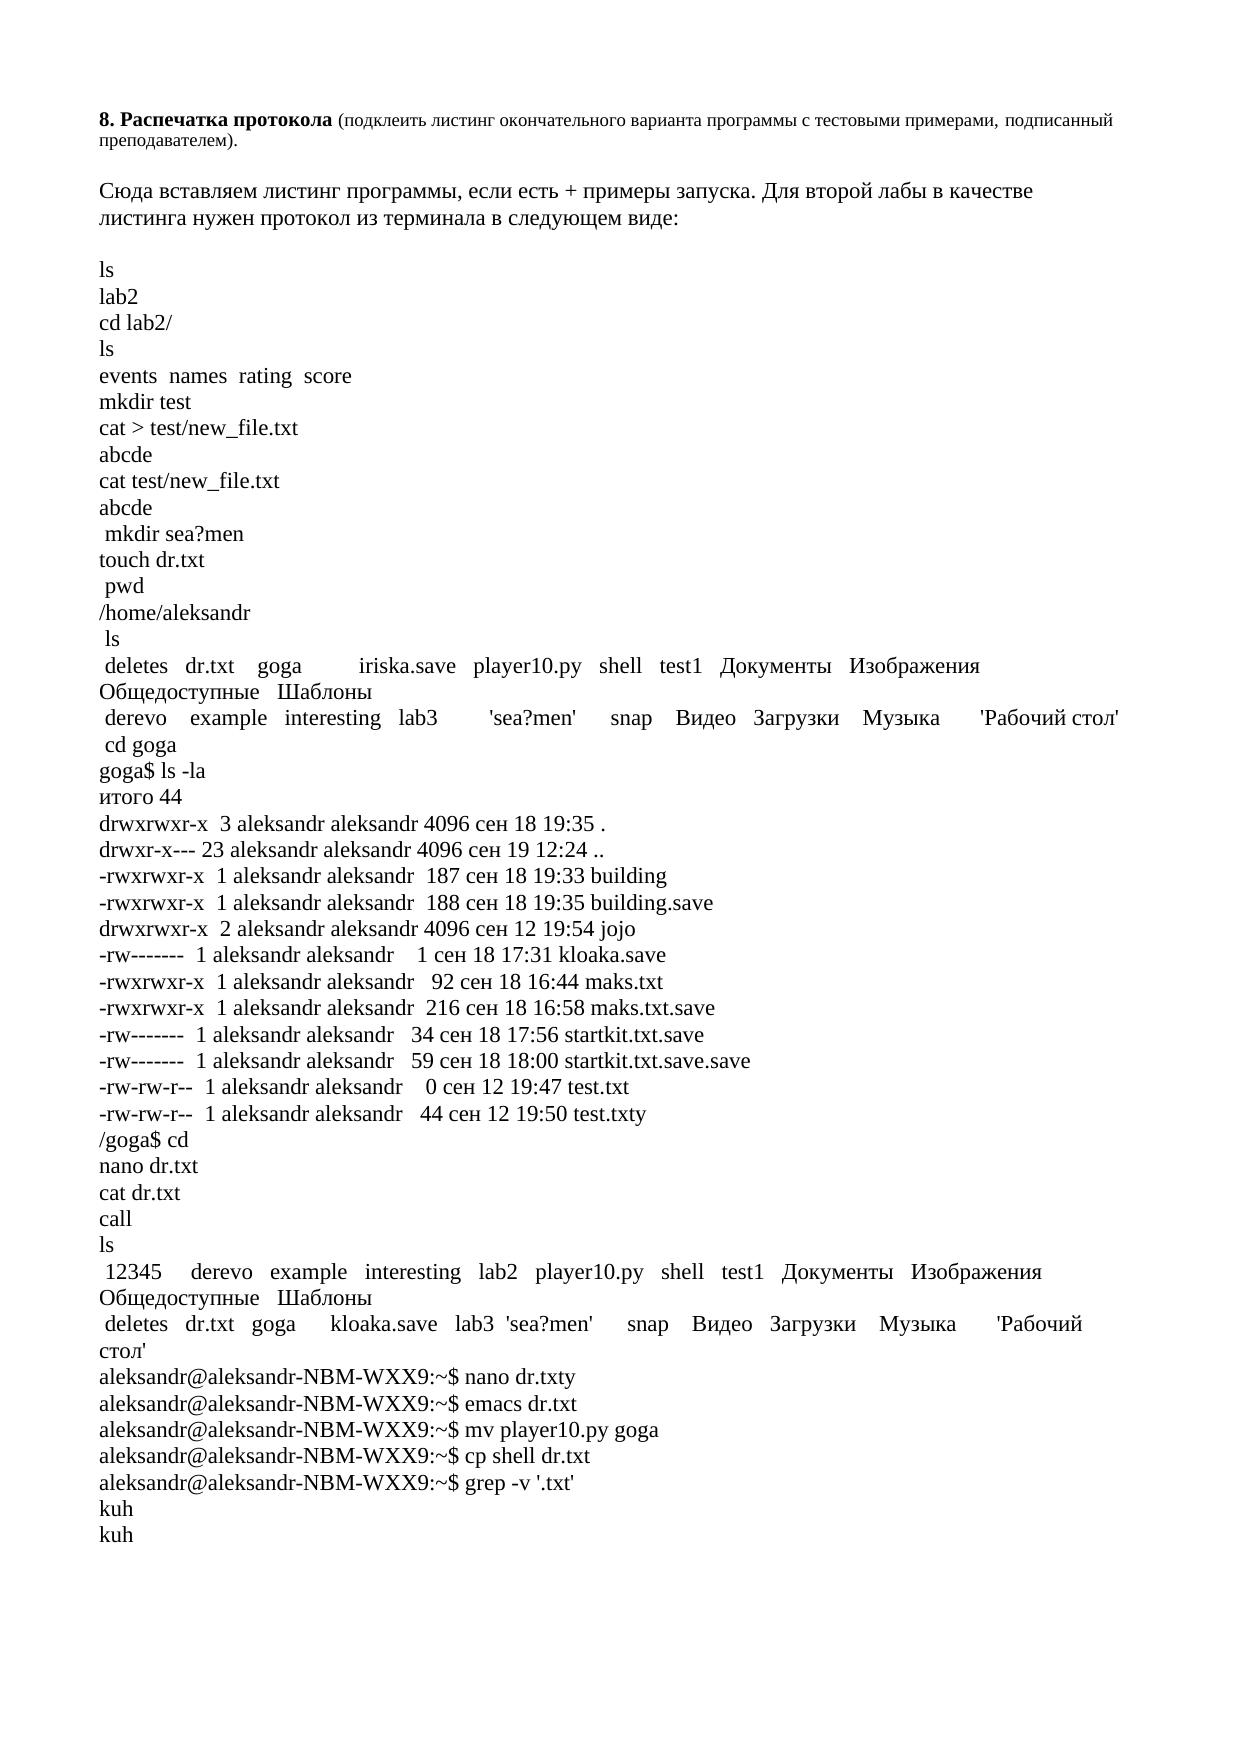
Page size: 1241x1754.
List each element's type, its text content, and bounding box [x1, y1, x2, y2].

text deletes dr.txt goga iriska.save player10.py shell test1 Документы Изображения Общедоступные Шаблоны [99, 652, 1127, 704]
text 8. Распечатка протокола (подклеить листинг окончательного варианта программы с тестовыми примерами, подписанный преподавателем). [99, 109, 1127, 151]
text cat test/new_file.txt [99, 467, 1127, 493]
text итого 44 [99, 783, 1127, 810]
text drwxr-x--- 23 aleksandr aleksandr 4096 сен 19 12:24 .. [99, 836, 1127, 862]
text mkdir sea?men [99, 520, 1127, 546]
text kuh [99, 1521, 1127, 1548]
text aleksandr@aleksandr-NBM-WXX9:~$ mv player10.py goga [99, 1416, 1127, 1442]
text cat dr.txt [99, 1179, 1127, 1205]
text nano dr.txt [99, 1152, 1127, 1179]
text 12345 derevo example interesting lab2 player10.py shell test1 Документы Изображения Общедоступные Шаблоны [99, 1258, 1127, 1311]
text drwxrwxr-x 3 aleksandr aleksandr 4096 сен 18 19:35 . [99, 810, 1127, 836]
text -rwxrwxr-x 1 aleksandr aleksandr 188 сен 18 19:35 building.save [99, 889, 1127, 915]
text kuh [99, 1495, 1127, 1521]
text ls [99, 335, 1127, 362]
text aleksandr@aleksandr-NBM-WXX9:~$ cp shell dr.txt [99, 1442, 1127, 1469]
text lab2 [99, 283, 1127, 309]
text touch dr.txt [99, 546, 1127, 573]
text deletes dr.txt goga kloaka.save lab3 'sea?men' snap Видео Загрузки Музыка 'Рабочий стол' [99, 1311, 1127, 1363]
text mkdir test [99, 388, 1127, 414]
text derevo example interesting lab3 'sea?men' snap Видео Загрузки Музыка 'Рабочий стол' [99, 704, 1127, 731]
text events names rating score [99, 362, 1127, 388]
text -rw------- 1 aleksandr aleksandr 34 сен 18 17:56 startkit.txt.save [99, 1021, 1127, 1047]
text -rw-rw-r-- 1 aleksandr aleksandr 44 сен 12 19:50 test.txty [99, 1100, 1127, 1126]
text abcde [99, 493, 1127, 520]
text drwxrwxr-x 2 aleksandr aleksandr 4096 сен 12 19:54 jojo [99, 915, 1127, 942]
text -rw------- 1 aleksandr aleksandr 1 сен 18 17:31 kloaka.save [99, 942, 1127, 968]
text pwd [99, 573, 1127, 599]
text -rwxrwxr-x 1 aleksandr aleksandr 187 сен 18 19:33 building [99, 862, 1127, 889]
text /home/aleksandr [99, 599, 1127, 625]
text -rwxrwxr-x 1 aleksandr aleksandr 216 сен 18 16:58 maks.txt.save [99, 994, 1127, 1021]
text abcde [99, 441, 1127, 467]
text -rw-rw-r-- 1 aleksandr aleksandr 0 сен 12 19:47 test.txt [99, 1073, 1127, 1100]
text goga$ ls -la [99, 757, 1127, 783]
text call [99, 1205, 1127, 1231]
text -rwxrwxr-x 1 aleksandr aleksandr 92 сен 18 16:44 maks.txt [99, 968, 1127, 994]
text cat > test/new_file.txt [99, 414, 1127, 441]
text aleksandr@aleksandr-NBM-WXX9:~$ grep -v '.txt' [99, 1469, 1127, 1495]
text aleksandr@aleksandr-NBM-WXX9:~$ emacs dr.txt [99, 1389, 1127, 1416]
text ls [99, 625, 1127, 652]
text -rw------- 1 aleksandr aleksandr 59 сен 18 18:00 startkit.txt.save.save [99, 1047, 1127, 1073]
text cd goga [99, 731, 1127, 757]
text cd lab2/ [99, 309, 1127, 335]
text /goga$ cd [99, 1126, 1127, 1152]
text aleksandr@aleksandr-NBM-WXX9:~$ nano dr.txty [99, 1363, 1127, 1389]
text ls [99, 1231, 1127, 1258]
text Сюда вставляем листинг программы, если есть + примеры запуска. Для второй лабы в качестве листинга нужен протокол из терминала в следующем виде: ls [99, 177, 1127, 283]
